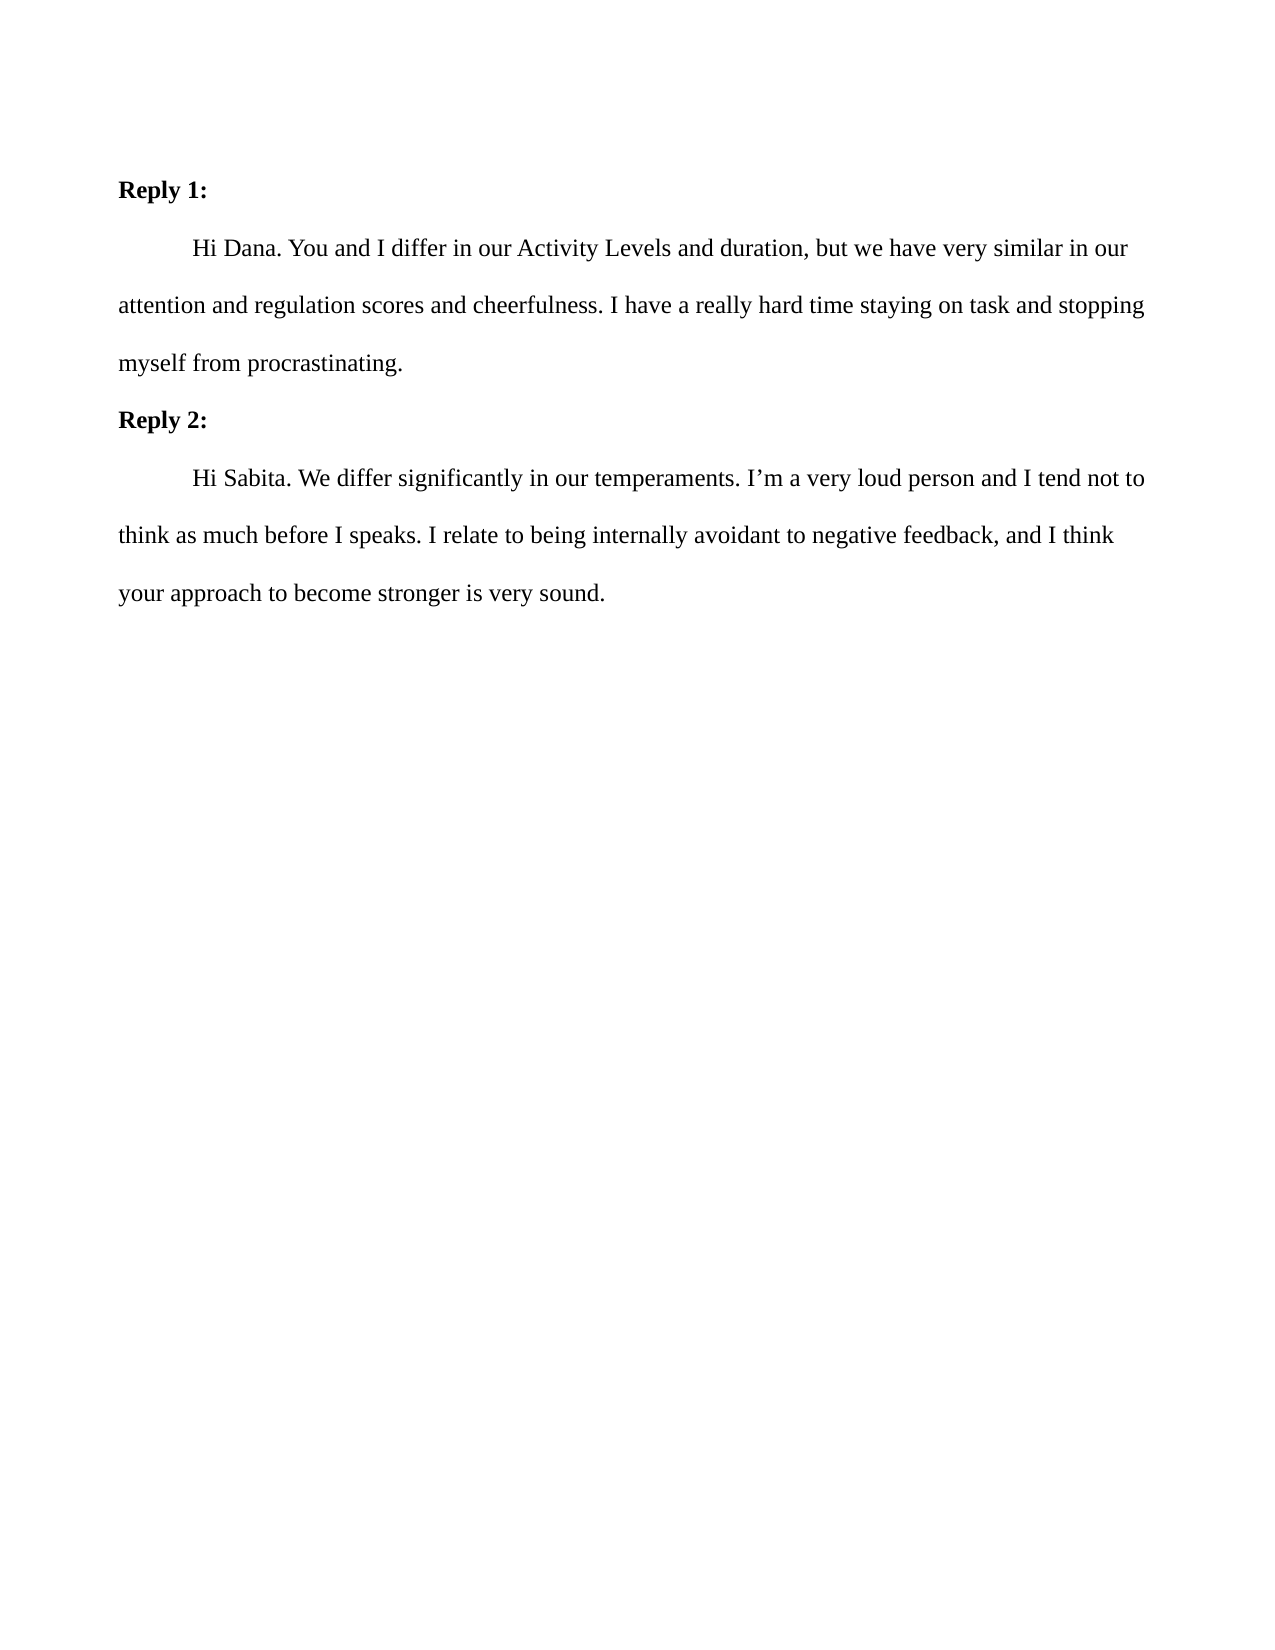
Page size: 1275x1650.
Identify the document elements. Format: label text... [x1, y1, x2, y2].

text Reply 2: [118, 406, 1157, 434]
text Hi Dana. You and I differ in our Activity Levels and duration, but we have very similar in our attention and regulation scores and cheerfulness. I have a really hard time staying on task and stopping myself from procrastinating. [118, 233, 1157, 377]
text Reply 1: [118, 118, 1157, 204]
text Hi Sabita. We differ significantly in our temperaments. I’m a very loud person and I tend not to think as much before I speaks. I relate to being internally avoidant to negative feedback, and I think your approach to become stronger is very sound. [118, 463, 1157, 607]
